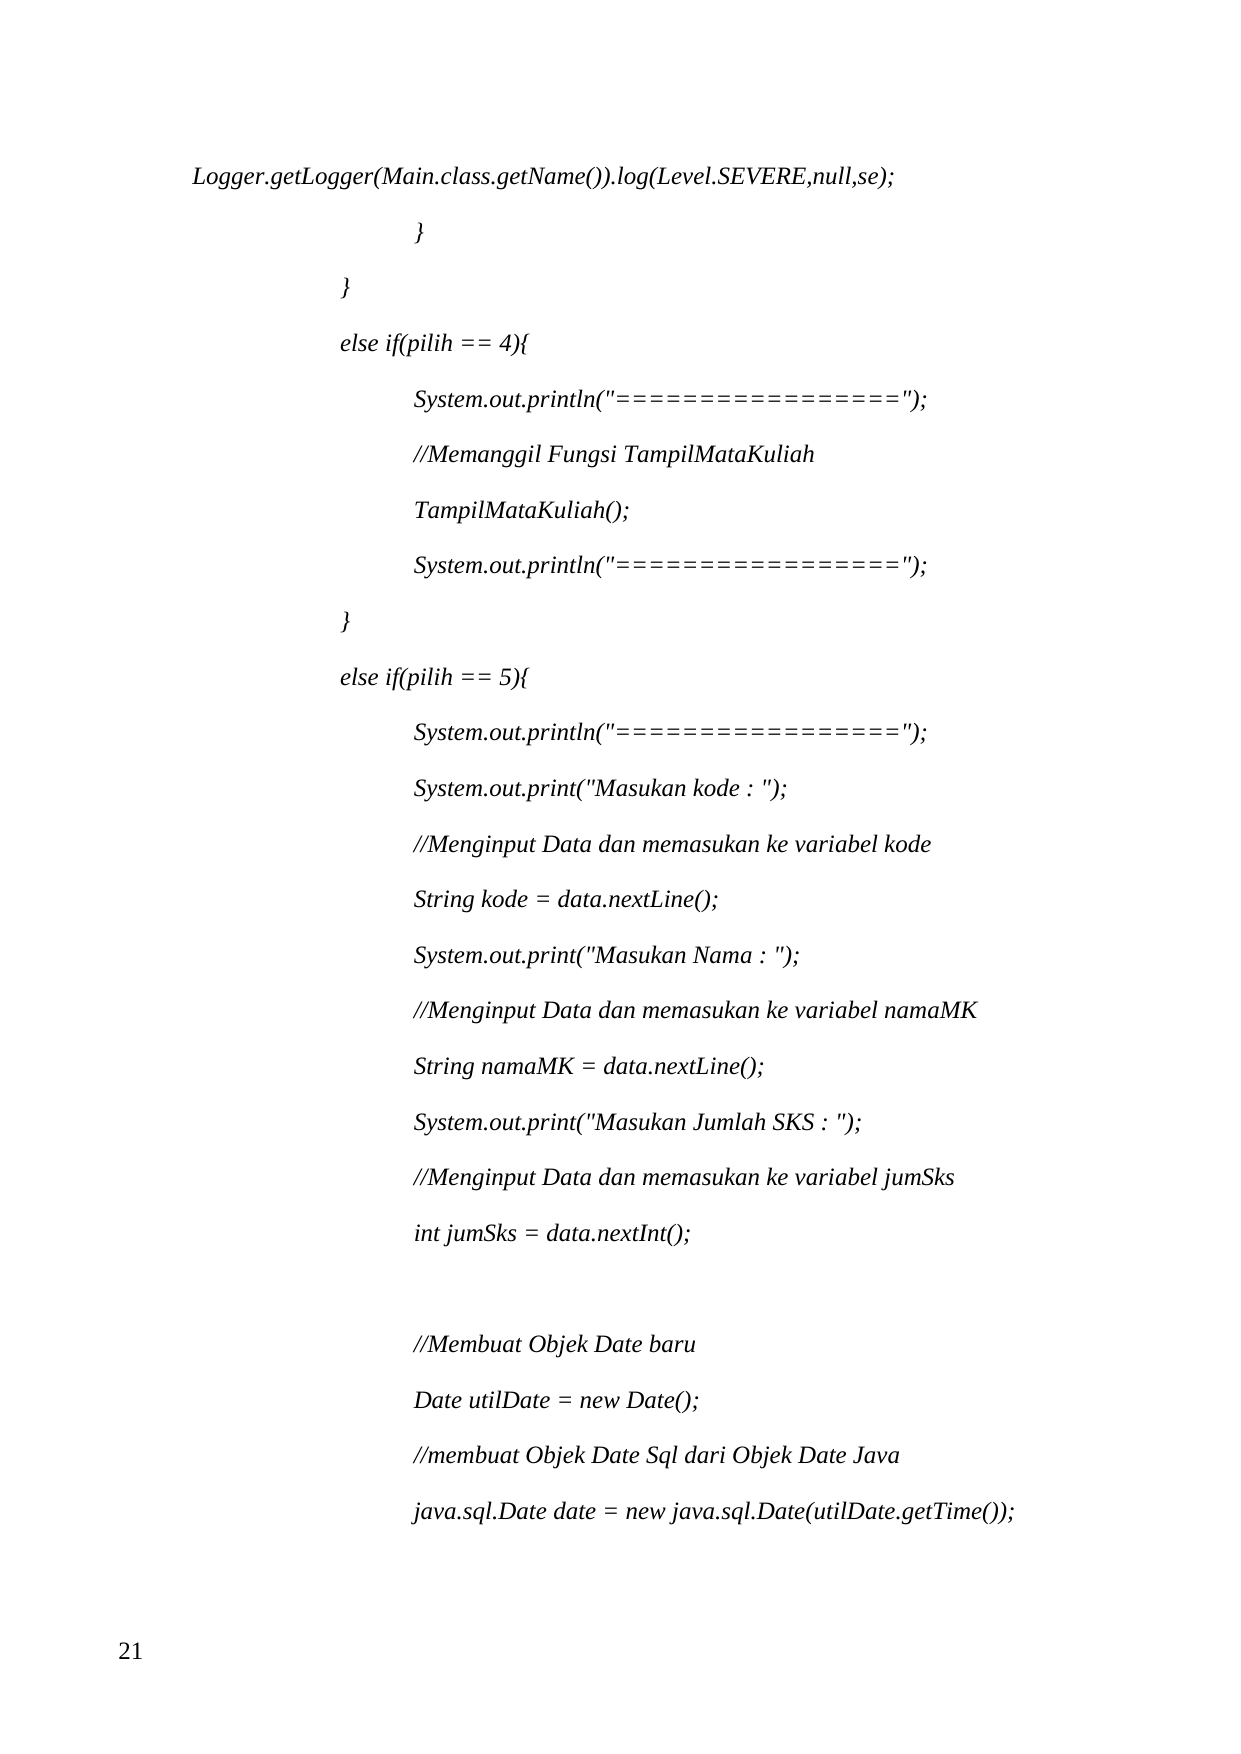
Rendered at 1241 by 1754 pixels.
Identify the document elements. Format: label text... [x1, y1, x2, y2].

text //Menginput Data dan memasukan ke variabel namaMK [118, 996, 1122, 1024]
text System.out.print("Masukan kode : "); [118, 773, 1122, 802]
text java.sql.Date date = new java.sql.Date(utilDate.getTime()); [118, 1496, 1122, 1525]
text String namaMK = data.nextLine(); [118, 1051, 1122, 1080]
text //membuat Objek Date Sql dari Objek Date Java [118, 1441, 1122, 1469]
text //Membuat Objek Date baru [118, 1329, 1122, 1358]
text TampilMataKuliah(); [118, 495, 1122, 524]
text //Menginput Data dan memasukan ke variabel kode [118, 829, 1122, 857]
text else if(pilih == 5){ [118, 662, 1122, 691]
text else if(pilih == 4){ [118, 328, 1122, 357]
text //Menginput Data dan memasukan ke variabel jumSks [118, 1162, 1122, 1191]
text System.out.print("Masukan Nama : "); [118, 940, 1122, 969]
text Logger.getLogger(Main.class.getName()).log(Level.SEVERE,null,se); [118, 118, 1122, 190]
text System.out.println("================="); [118, 551, 1122, 579]
text System.out.print("Masukan Jumlah SKS : "); [118, 1107, 1122, 1136]
text int jumSks = data.nextInt(); [118, 1218, 1122, 1247]
text } [118, 272, 1122, 301]
text System.out.println("================="); [118, 717, 1122, 746]
text Date utilDate = new Date(); [118, 1385, 1122, 1414]
text String kode = data.nextLine(); [118, 884, 1122, 913]
text } [118, 606, 1122, 635]
text System.out.println("================="); [118, 384, 1122, 412]
text //Memanggil Fungsi TampilMataKuliah [118, 439, 1122, 468]
text } [118, 217, 1122, 246]
